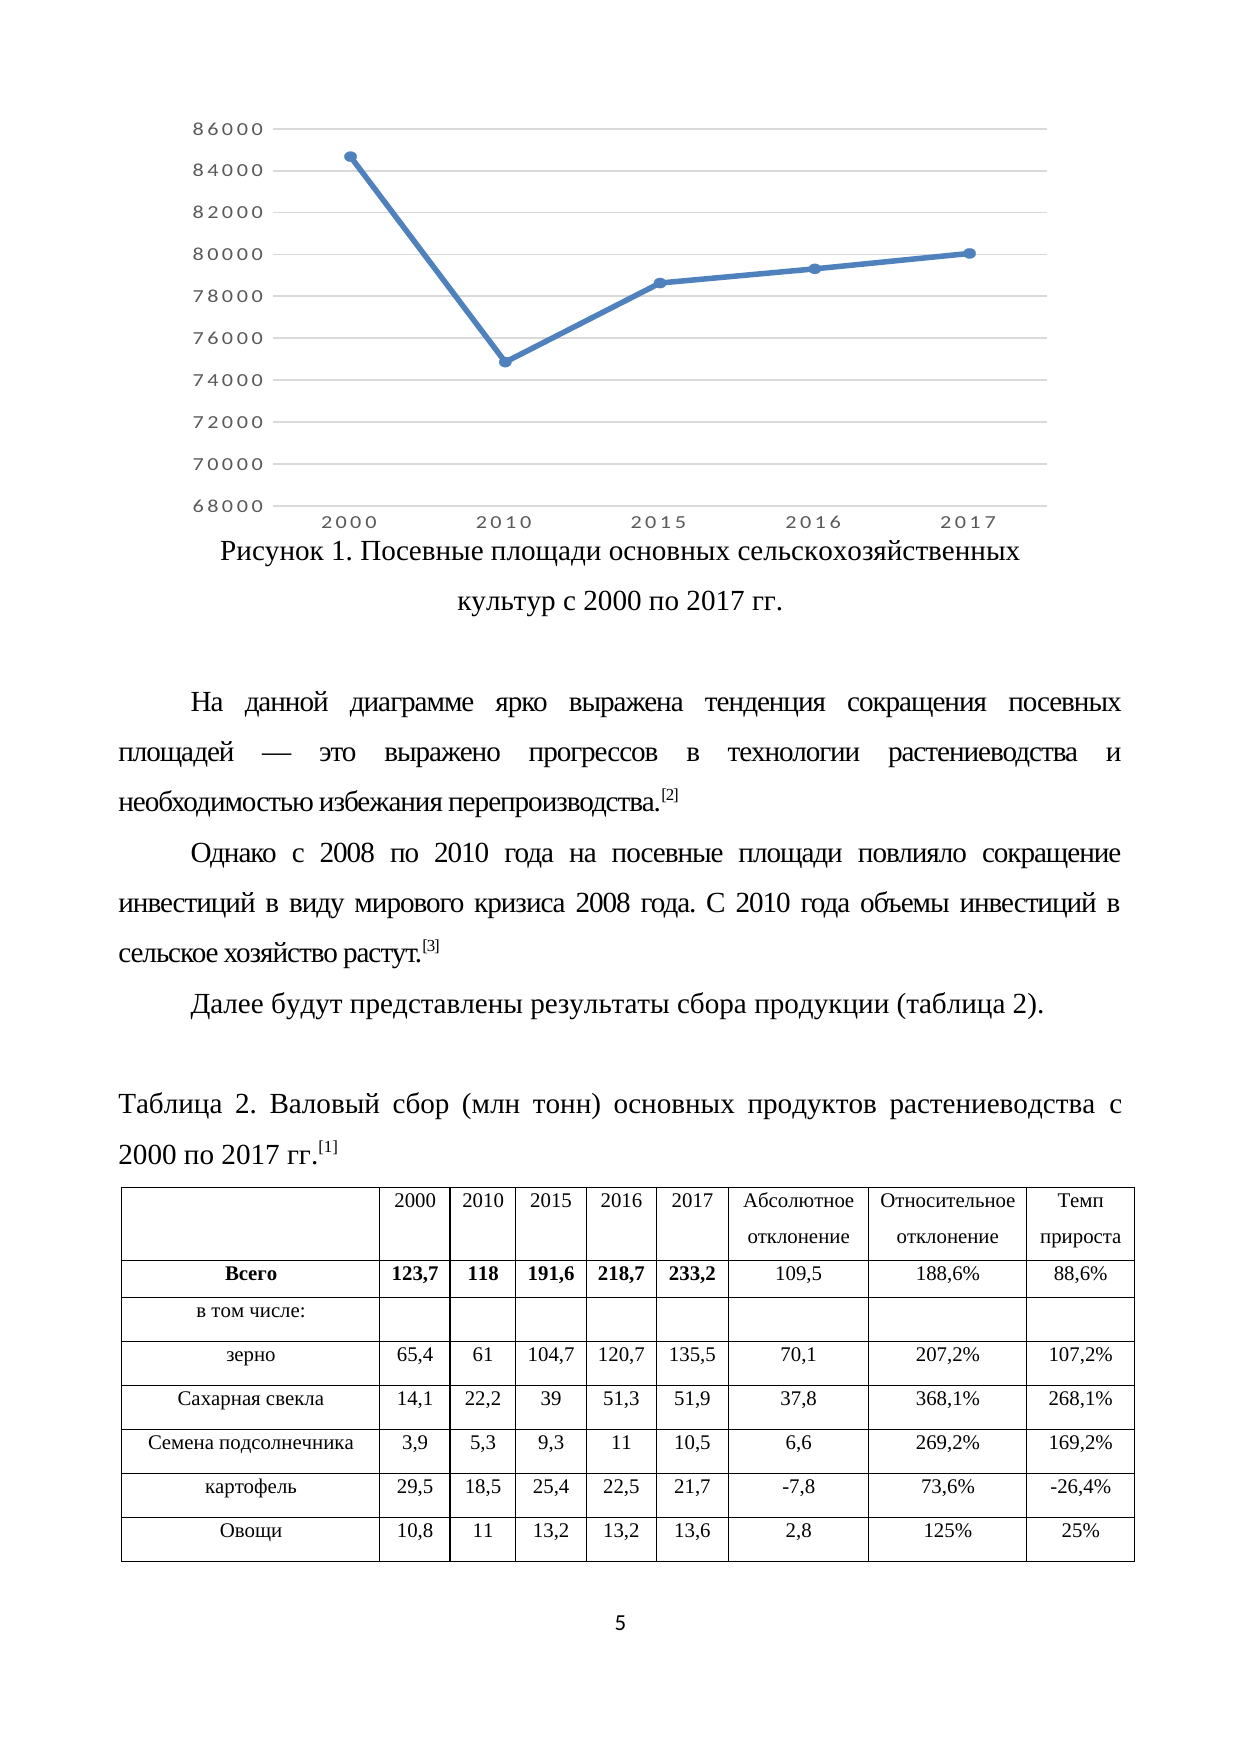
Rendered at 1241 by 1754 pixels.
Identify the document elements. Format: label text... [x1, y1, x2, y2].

table_header [122, 1188, 379, 1260]
table_cell в том числе: [122, 1298, 379, 1341]
table_cell 268,1% [1027, 1386, 1134, 1429]
table_cell 118 [451, 1261, 515, 1297]
table_cell 6,6 [729, 1430, 868, 1473]
table_header 2016 [587, 1188, 656, 1260]
table_cell 218,7 [587, 1261, 656, 1297]
table_cell 25% [1027, 1518, 1134, 1561]
table_cell Сахарная свекла [122, 1386, 379, 1429]
table_cell -26,4% [1027, 1474, 1134, 1517]
table_cell 29,5 [380, 1474, 449, 1517]
text культур с 2000 по 2017 гг. [118, 583, 1122, 617]
table_cell [451, 1298, 515, 1341]
title На данной диаграмме ярко выражена тенденция сокращения посевных площадей — это выражено прогрессов в технологии растениеводства и необходимостью избежания перепроизводства.[2] [118, 684, 1122, 818]
table_cell 37,8 [729, 1386, 868, 1429]
table_cell [1027, 1298, 1134, 1341]
table_cell зерно [122, 1342, 379, 1385]
table_cell 22,2 [451, 1386, 515, 1429]
table_cell 11 [451, 1518, 515, 1561]
table_cell [516, 1298, 586, 1341]
table_cell 13,6 [657, 1518, 728, 1561]
table_cell 39 [516, 1386, 586, 1429]
table_cell 13,2 [587, 1518, 656, 1561]
table_cell 14,1 [380, 1386, 449, 1429]
table_cell картофель [122, 1474, 379, 1517]
table_header 2017 [657, 1188, 728, 1260]
table_cell 65,4 [380, 1342, 449, 1385]
table_cell 233,2 [657, 1261, 728, 1297]
table_cell 61 [451, 1342, 515, 1385]
table_cell 135,5 [657, 1342, 728, 1385]
table_cell 51,3 [587, 1386, 656, 1429]
table_header Относительное отклонение [869, 1188, 1026, 1260]
table_cell 123,7 [380, 1261, 449, 1297]
table_cell [380, 1298, 449, 1341]
table_cell 88,6% [1027, 1261, 1134, 1297]
table_cell 104,7 [516, 1342, 586, 1385]
text Таблица 2. Валовый сбор (млн тонн) основных продуктов растениеводства с 2000 по 2017 гг.[1] [118, 1086, 1122, 1170]
table_cell [869, 1298, 1026, 1341]
table_cell 11 [587, 1430, 656, 1473]
table_cell 207,2% [869, 1342, 1026, 1385]
table_cell 368,1% [869, 1386, 1026, 1429]
table_header 2010 [451, 1188, 515, 1260]
table_cell Семена подсолнечника [122, 1430, 379, 1473]
table_cell 10,8 [380, 1518, 449, 1561]
table_cell 18,5 [451, 1474, 515, 1517]
table_header 2015 [516, 1188, 586, 1260]
table_cell 73,6% [869, 1474, 1026, 1517]
table_cell 5,3 [451, 1430, 515, 1473]
table_cell 191,6 [516, 1261, 586, 1297]
table_cell 188,6% [869, 1261, 1026, 1297]
table_cell 125% [869, 1518, 1026, 1561]
table_cell 70,1 [729, 1342, 868, 1385]
table_cell 9,3 [516, 1430, 586, 1473]
table_cell 25,4 [516, 1474, 586, 1517]
table_cell -7,8 [729, 1474, 868, 1517]
table_cell 10,5 [657, 1430, 728, 1473]
table_cell 169,2% [1027, 1430, 1134, 1473]
table_cell 51,9 [657, 1386, 728, 1429]
table_cell 109,5 [729, 1261, 868, 1297]
table_cell [587, 1298, 656, 1341]
table_cell 107,2% [1027, 1342, 1134, 1385]
table_header 2000 [380, 1188, 449, 1260]
text Рисунок 1. Посевные площади основных сельскохозяйственных [118, 118, 1122, 567]
table_cell Всего [122, 1261, 379, 1297]
table_cell [657, 1298, 728, 1341]
table_cell 22,5 [587, 1474, 656, 1517]
table_cell 3,9 [380, 1430, 449, 1473]
table_cell 2,8 [729, 1518, 868, 1561]
table_header Абсолютное отклонение [729, 1188, 868, 1260]
table_cell 120,7 [587, 1342, 656, 1385]
text Далее будут представлены результаты сбора продукции (таблица 2). [118, 986, 1122, 1019]
table_cell Овощи [122, 1518, 379, 1561]
table_header Темп прироста [1027, 1188, 1134, 1260]
table_cell 21,7 [657, 1474, 728, 1517]
table_cell [729, 1298, 868, 1341]
table_cell 13,2 [516, 1518, 586, 1561]
title Однако с 2008 по 2010 года на посевные площади повлияло сокращение инвестиций в виду мирового кризиса 2008 года. С 2010 года объемы инвестиций в сельское хозяйство растут.[3] [118, 835, 1122, 969]
table_cell 269,2% [869, 1430, 1026, 1473]
